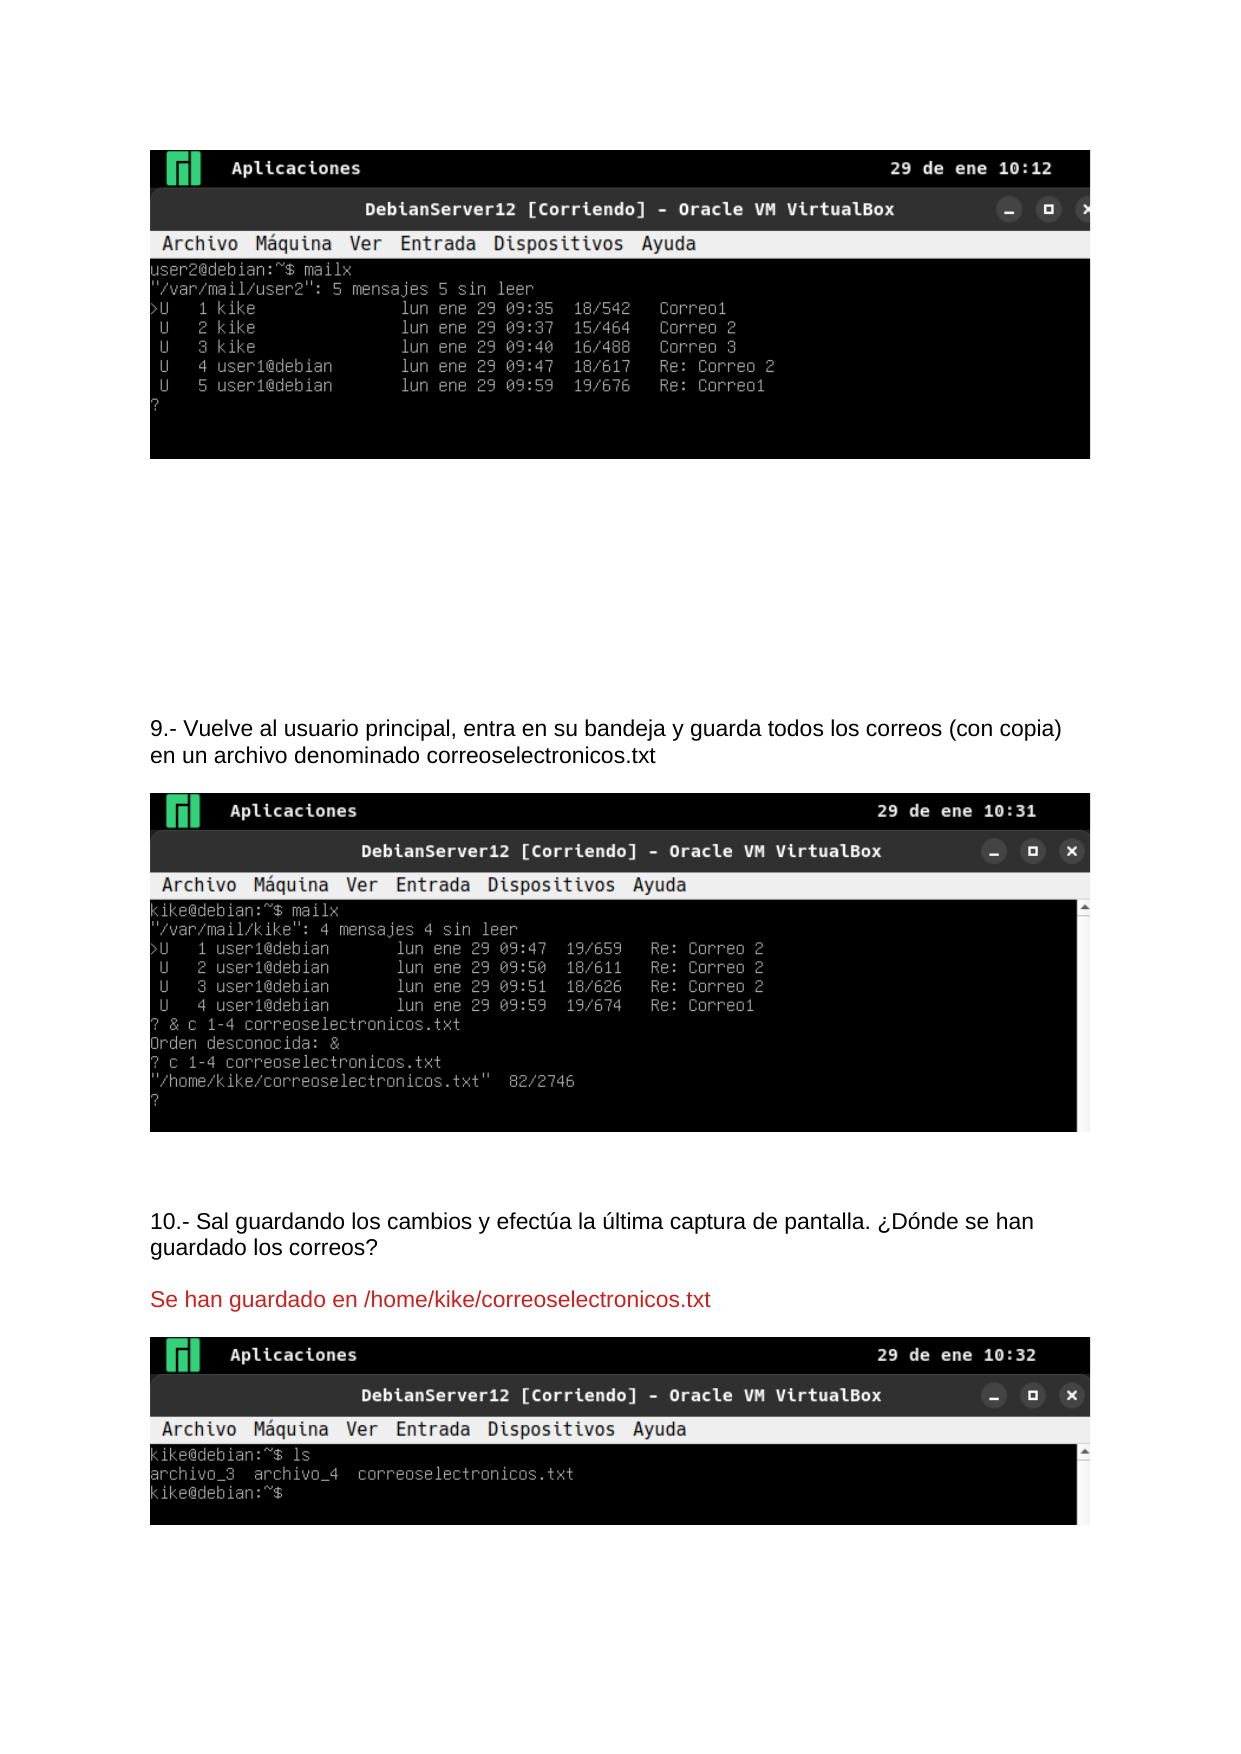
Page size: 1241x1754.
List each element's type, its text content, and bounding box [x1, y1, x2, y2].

picture [150, 150, 1091, 459]
text Se han guardado en /home/kike/correoselectronicos.txt [150, 1286, 1090, 1312]
text 9.- Vuelve al usuario principal, entra en su bandeja y guarda todos los correos (con copia) en un archivo denominado correoselectronicos.txt [150, 715, 1090, 768]
text 10.- Sal guardando los cambios y efectúa la última captura de pantalla. ¿Dónde se han guardado los correos? [150, 1208, 1090, 1261]
picture [150, 1337, 1091, 1525]
picture [150, 793, 1091, 1132]
